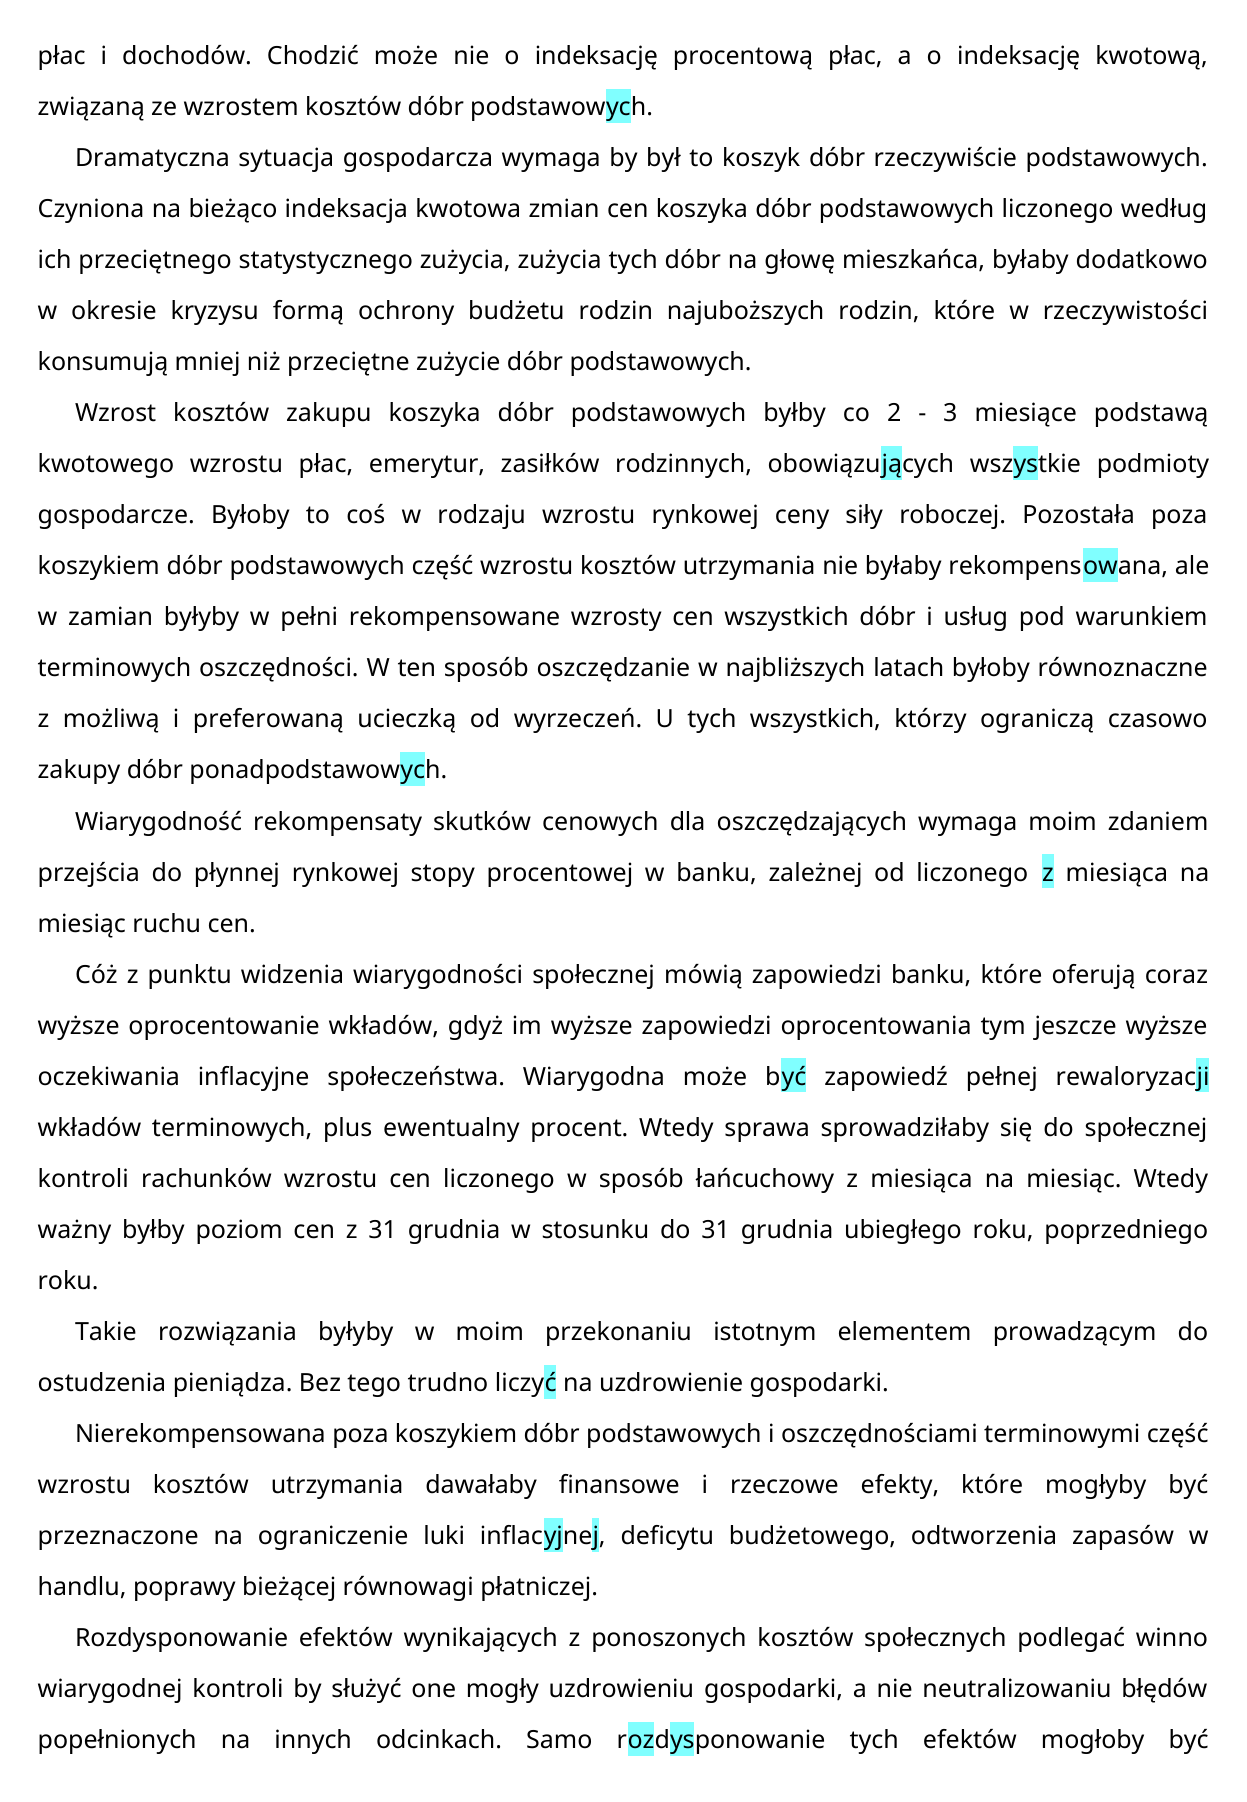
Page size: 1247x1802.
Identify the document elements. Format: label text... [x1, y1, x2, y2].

text Cóż z punktu widzenia wiarygodności społecznej mówią zapowiedzi banku, które oferują coraz wyższe oprocentowanie wkładów, gdyż im wyższe zapowiedzi oprocentowania tym jeszcze wyższe oczekiwania inflacyjne społeczeństwa. Wiarygodna może być zapowiedź pełnej rewaloryzacji wkładów terminowych, plus ewentualny procent. Wtedy sprawa sprowadziłaby się do społecznej kontroli rachunków wzrostu cen liczonego w sposób łańcuchowy z miesiąca na miesiąc. Wtedy ważny byłby poziom cen z 31 grudnia w stosunku do 31 grudnia ubiegłego roku, poprzedniego roku. [37, 956, 1209, 1297]
text Rozdysponowanie efektów wynikających z ponoszonych kosztów społecznych podlegać winno wiarygodnej kontroli by służyć one mogły uzdrowieniu gospodarki, a nie neutralizowaniu błędów popełnionych na innych odcinkach. Samo rozdysponowanie tych efektów mogłoby być [37, 1620, 1209, 1756]
text Wzrost kosztów zakupu koszyka dóbr podstawowych byłby co 2 - 3 miesiące podstawą kwotowego wzrostu płac, emerytur, zasiłków rodzinnych, obowiązujących wszystkie podmioty gospodarcze. Byłoby to coś w rodzaju wzrostu rynkowej ceny siły roboczej. Pozostała poza koszykiem dóbr podstawowych część wzrostu kosztów utrzymania nie byłaby rekompensowana, ale w zamian byłyby w pełni rekompensowane wzrosty cen wszystkich dóbr i usług pod warunkiem terminowych oszczędności. W ten sposób oszczędzanie w najbliższych latach byłoby równoznaczne z możliwą i preferowaną ucieczką od wyrzeczeń. U tych wszystkich, którzy ograniczą czasowo zakupy dóbr ponadpodstawowych. [37, 395, 1209, 786]
text Dramatyczna sytuacja gospodarcza wymaga by był to koszyk dóbr rzeczywiście podstawowych. Czyniona na bieżąco indeksacja kwotowa zmian cen koszyka dóbr podstawowych liczonego według ich przeciętnego statystycznego zużycia, zużycia tych dóbr na głowę mieszkańca, byłaby dodatkowo w okresie kryzysu formą ochrony budżetu rodzin najuboższych rodzin, które w rzeczywistości konsumują mniej niż przeciętne zużycie dóbr podstawowych. [37, 139, 1209, 378]
text Takie rozwiązania byłyby w moim przekonaniu istotnym elementem prowadzącym do ostudzenia pieniądza. Bez tego trudno liczyć na uzdrowienie gospodarki. [37, 1313, 1209, 1399]
text płac i dochodów. Chodzić może nie o indeksację procentową płac, a o indeksację kwotową, związaną ze wzrostem kosztów dóbr podstawowych. [37, 37, 1209, 123]
text Wiarygodność rekompensaty skutków cenowych dla oszczędzających wymaga moim zdaniem przejścia do płynnej rynkowej stopy procentowej w banku, zależnej od liczonego z miesiąca na miesiąc ruchu cen. [37, 803, 1209, 939]
text Nierekompensowana poza koszykiem dóbr podstawowych i oszczędnościami terminowymi część wzrostu kosztów utrzymania dawałaby finansowe i rzeczowe efekty, które mogłyby być przeznaczone na ograniczenie luki inflacyjnej, deficytu budżetowego, odtworzenia zapasów w handlu, poprawy bieżącej równowagi płatniczej. [37, 1416, 1209, 1603]
